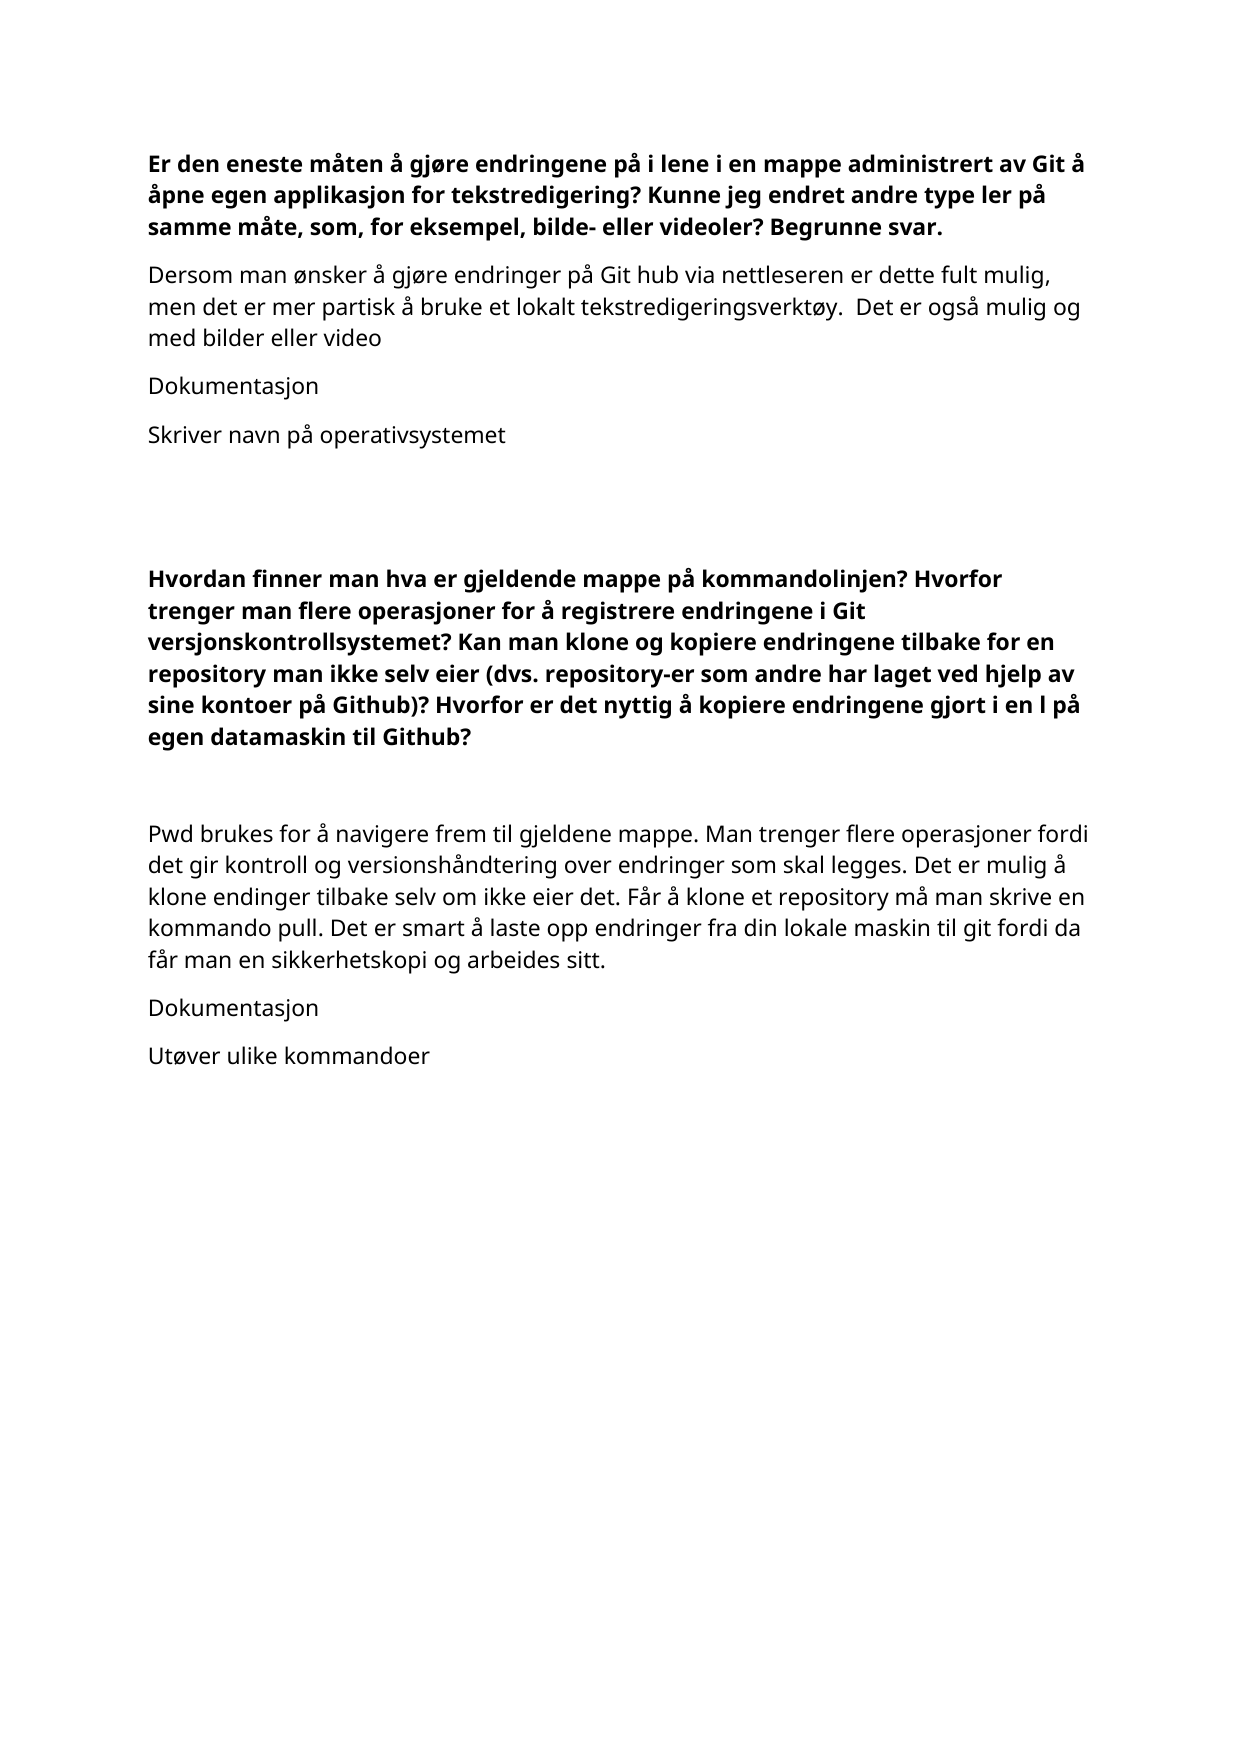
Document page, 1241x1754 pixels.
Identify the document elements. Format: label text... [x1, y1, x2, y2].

text Dersom man ønsker å gjøre endringer på Git hub via nettleseren er dette fult mulig, men det er mer partisk å bruke et lokalt tekstredigeringsverktøy. Det er også mulig og med bilder eller video [148, 259, 1093, 353]
text Dokumentasjon [148, 992, 1093, 1023]
text Utøver ulike kommandoer [148, 1040, 1093, 1071]
text Dokumentasjon [148, 370, 1093, 402]
text Skriver navn på operativsystemet [148, 418, 1093, 450]
text Er den eneste måten å gjøre endringene på i lene i en mappe administrert av Git å åpne egen applikasjon for tekstredigering? Kunne jeg endret andre type ler på samme måte, som, for eksempel, bilde- eller videoler? Begrunne svar. [148, 148, 1093, 242]
text Hvordan finner man hva er gjeldende mappe på kommandolinjen? Hvorfor trenger man flere operasjoner for å registrere endringene i Git versjonskontrollsystemet? Kan man klone og kopiere endringene tilbake for en repository man ikke selv eier (dvs. repository-er som andre har laget ved hjelp av sine kontoer på Github)? Hvorfor er det nyttig å kopiere endringene gjort i en l på egen datamaskin til Github? [148, 563, 1093, 752]
text Pwd brukes for å navigere frem til gjeldene mappe. Man trenger flere operasjoner fordi det gir kontroll og versionshåndtering over endringer som skal legges. Det er mulig å klone endinger tilbake selv om ikke eier det. Får å klone et repository må man skrive en kommando pull. Det er smart å laste opp endringer fra din lokale maskin til git fordi da får man en sikkerhetskopi og arbeides sitt. [148, 817, 1093, 975]
